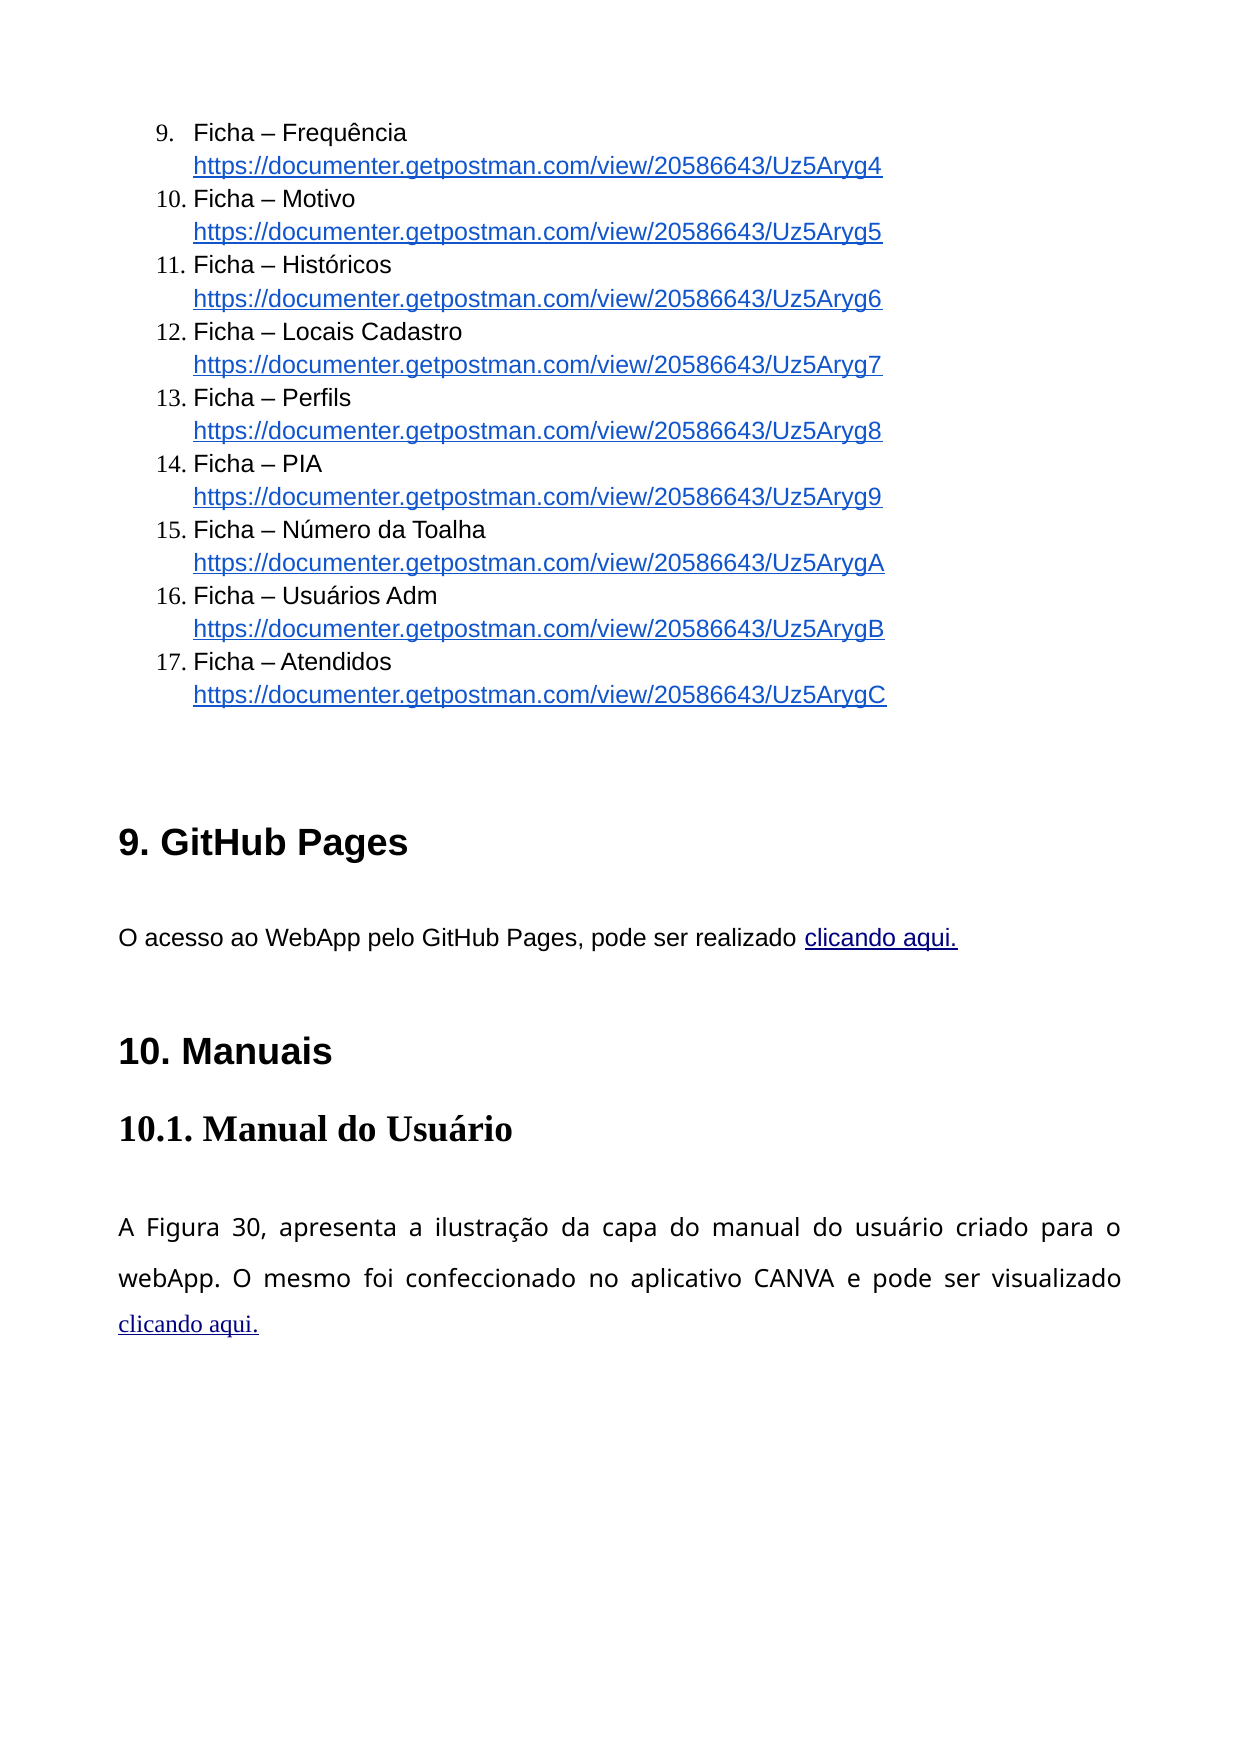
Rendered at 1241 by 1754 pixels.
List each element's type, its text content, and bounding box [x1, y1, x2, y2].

text A Figura 30, apresenta a ilustração da capa do manual do usuário criado para o webApp. O mesmo foi confeccionado no aplicativo CANVA e pode ser visualizado clicando aqui. [118, 1209, 1122, 1337]
list Ficha – Locais Cadastro https://documenter.getpostman.com/view/20586643/Uz5Aryg7 [156, 317, 1122, 378]
subtitle 9. GitHub Pages [118, 819, 1122, 863]
subtitle 10.1. Manual do Usuário [118, 1106, 1122, 1149]
list Ficha – Motivo https://documenter.getpostman.com/view/20586643/Uz5Aryg5 [156, 184, 1122, 246]
list Ficha – Frequência https://documenter.getpostman.com/view/20586643/Uz5Aryg4 [156, 118, 1122, 180]
list Ficha – Número da Toalha https://documenter.getpostman.com/view/20586643/Uz5ArygA [156, 515, 1122, 577]
list Ficha – Usuários Adm https://documenter.getpostman.com/view/20586643/Uz5ArygB [156, 581, 1122, 643]
subtitle 10. Manuais [118, 1029, 1122, 1073]
text O acesso ao WebApp pelo GitHub Pages, pode ser realizado clicando aqui. [118, 923, 1122, 985]
list Ficha – Perfils https://documenter.getpostman.com/view/20586643/Uz5Aryg8 [156, 383, 1122, 444]
list Ficha – Atendidos https://documenter.getpostman.com/view/20586643/Uz5ArygC [156, 647, 1122, 709]
list Ficha – Históricos https://documenter.getpostman.com/view/20586643/Uz5Aryg6 [156, 250, 1122, 312]
list Ficha – PIA https://documenter.getpostman.com/view/20586643/Uz5Aryg9 [156, 449, 1122, 511]
